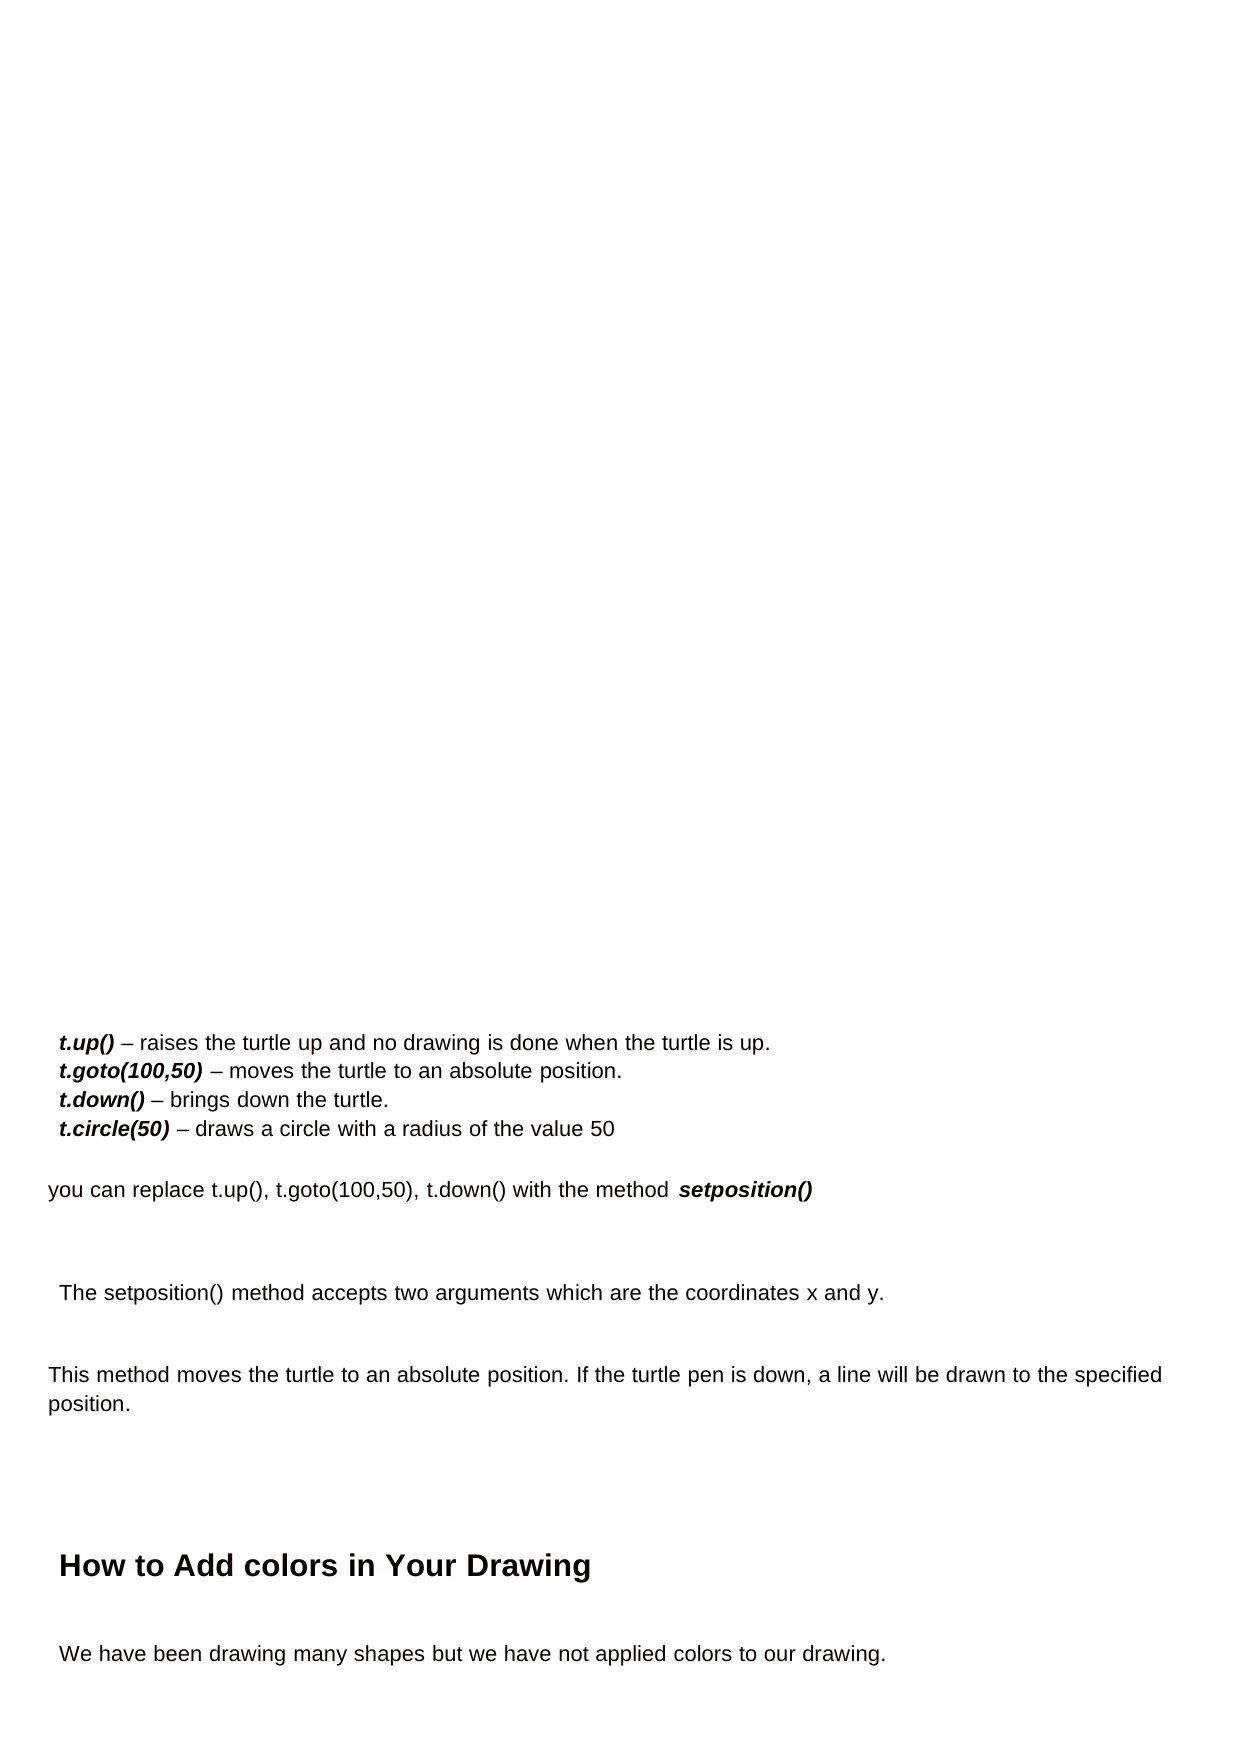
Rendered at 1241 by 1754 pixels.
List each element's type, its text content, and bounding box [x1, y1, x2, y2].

text t.goto(100,50) – moves the turtle to an absolute position. [59, 1058, 1194, 1083]
text t.up() – raises the turtle up and no drawing is done when the turtle is up. [59, 1029, 1194, 1054]
text you can replace t.up(), t.goto(100,50), t.down() with the method setposition() [48, 1177, 1192, 1203]
text t.down() – brings down the turtle. [59, 1087, 1194, 1112]
text t.circle(50) – draws a circle with a radius of the value 50 [59, 1116, 1194, 1141]
text We have been drawing many shapes but we have not applied colors to our drawing. [59, 1641, 1194, 1666]
text How to Add colors in Your Drawing [59, 1547, 1194, 1583]
text The setposition() method accepts two arguments which are the coordinates x and y. [59, 1280, 1194, 1305]
text This method moves the turtle to an absolute position. If the turtle pen is down, a line will be drawn to the specified position. [48, 1362, 1192, 1416]
